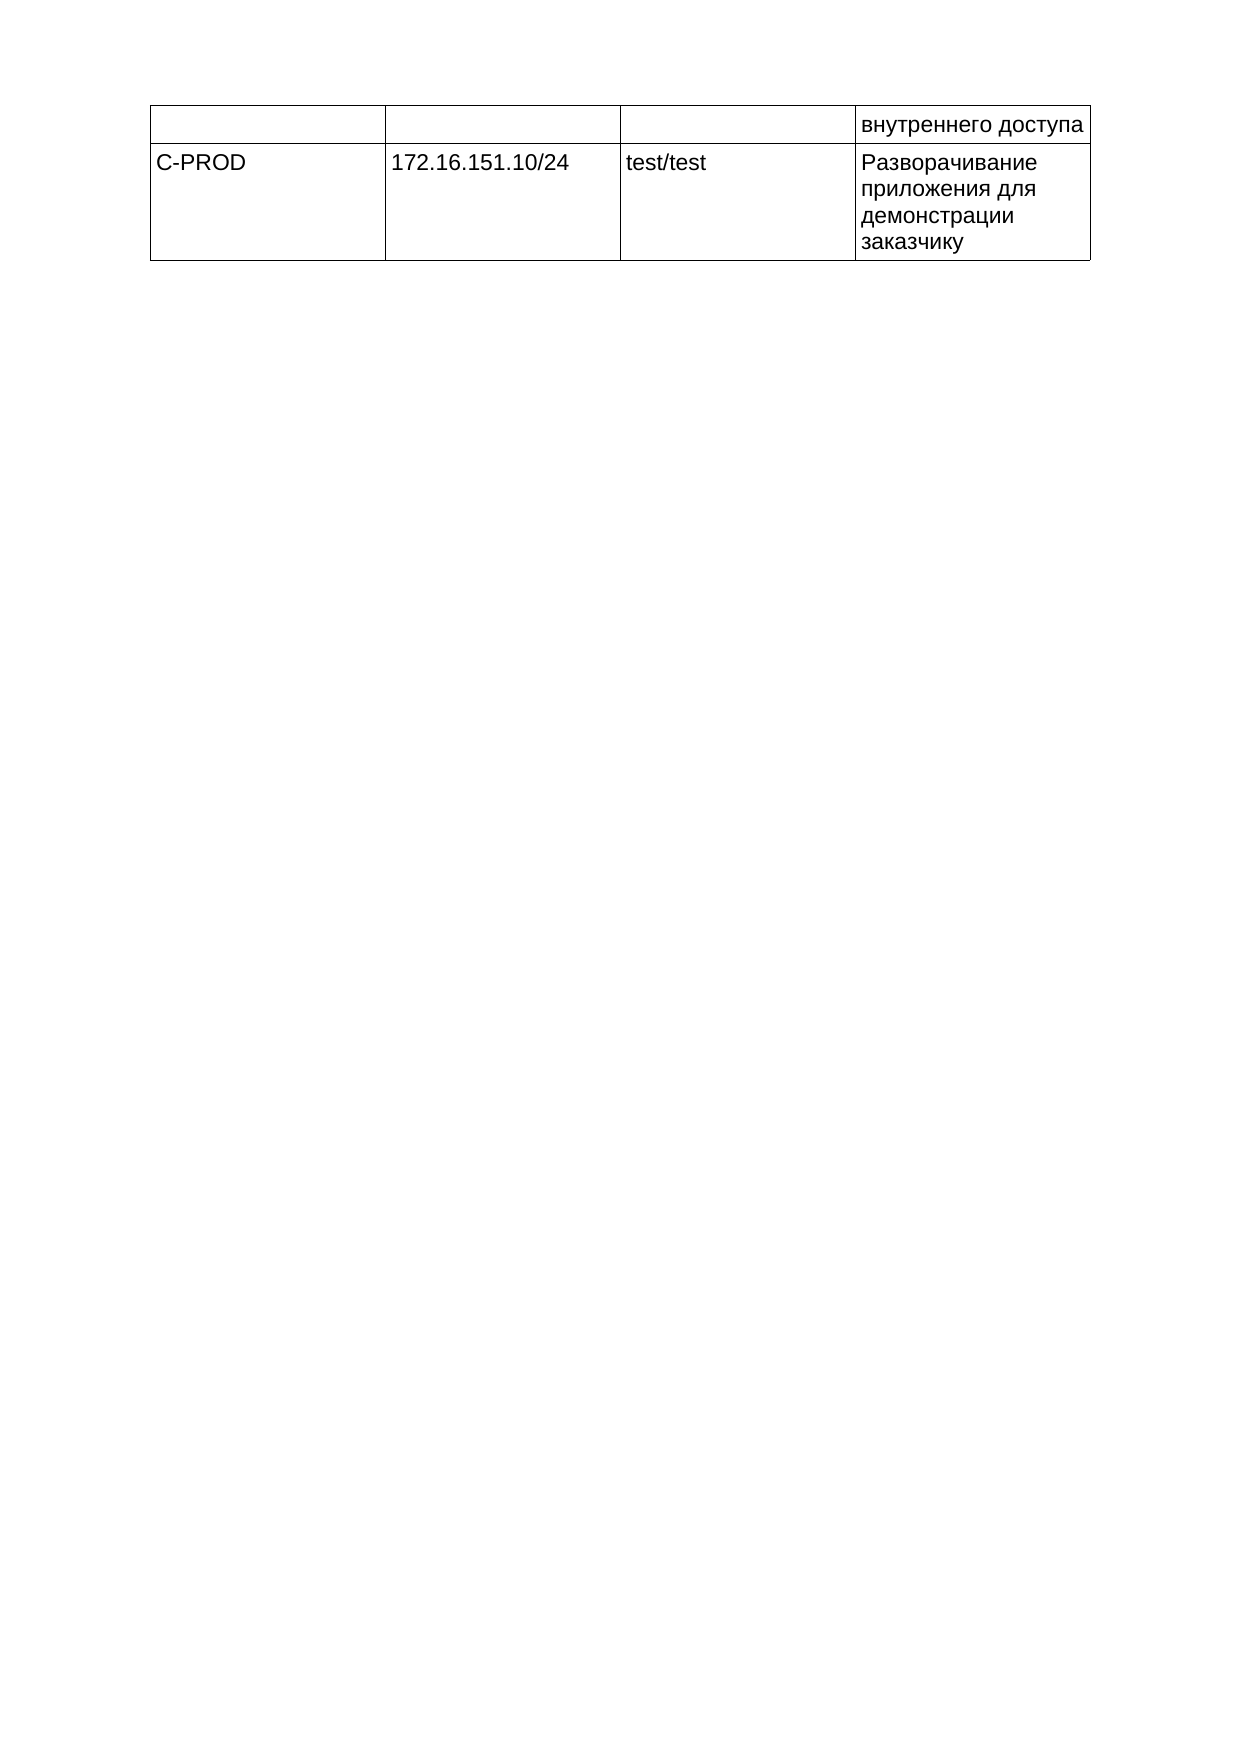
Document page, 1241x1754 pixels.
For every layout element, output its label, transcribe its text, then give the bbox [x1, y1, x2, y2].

table_cell [621, 106, 855, 143]
table_cell [386, 106, 620, 143]
table_cell Разворачивание приложения для демонстрации заказчику [856, 144, 1090, 260]
table_cell test/test [621, 144, 855, 260]
table_cell C-PROD [151, 144, 385, 260]
table_cell внутреннего доступа [856, 106, 1090, 143]
table_cell [151, 106, 385, 143]
table_cell 172.16.151.10/24 [386, 144, 620, 260]
